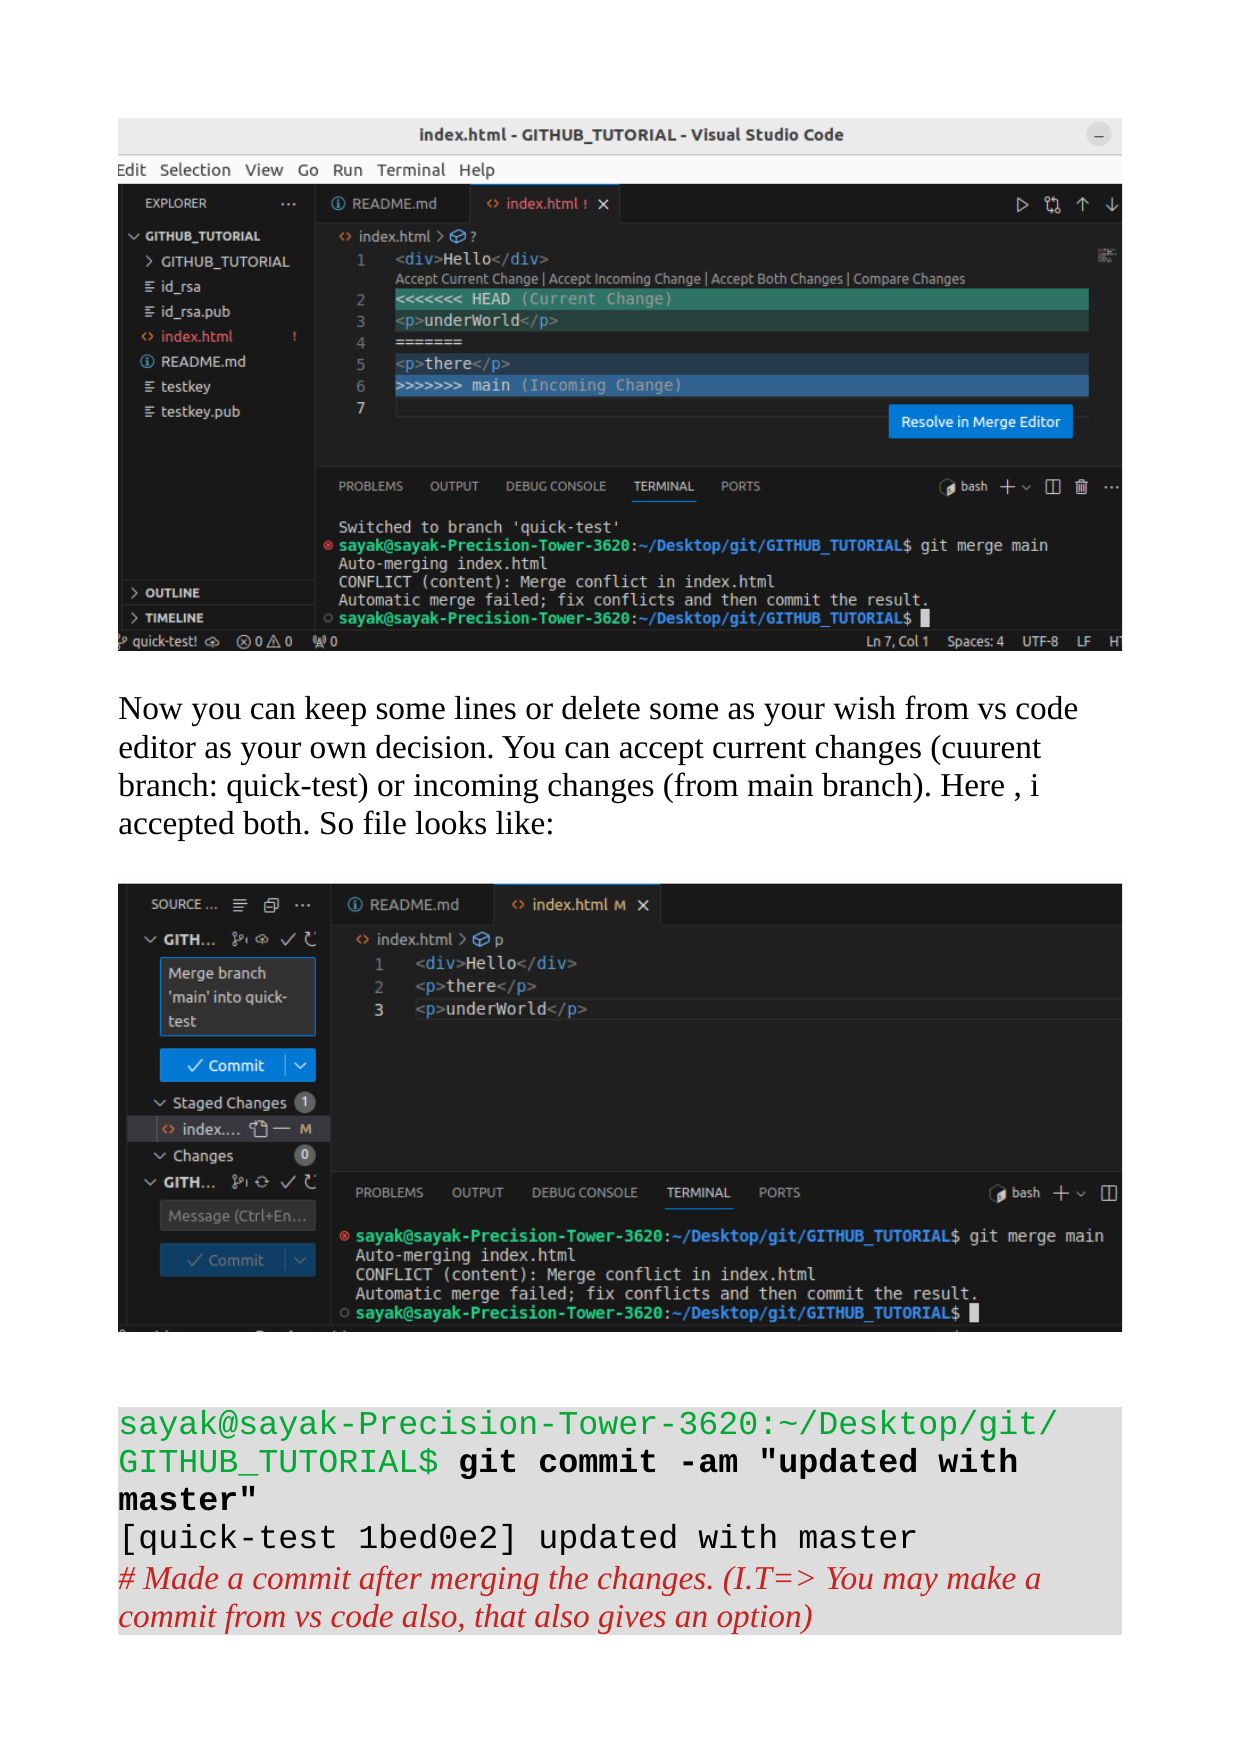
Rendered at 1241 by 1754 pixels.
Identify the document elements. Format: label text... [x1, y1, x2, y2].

text Now you can keep some lines or delete some as your wish from vs code editor as your own decision. You can accept current changes (cuurent branch: quick-test) or incoming changes (from main branch). Here , i accepted both. So file looks like: [118, 688, 1122, 842]
text [quick-test 1bed0e2] updated with master [118, 1520, 1122, 1558]
text sayak@sayak-Precision-Tower-3620:~/Desktop/git/GITHUB_TUTORIAL$ git commit -am "updated with master" [118, 1407, 1122, 1520]
text # Made a commit after merging the changes. (I.T=> You may make a commit from vs code also, that also gives an option) [118, 1558, 1122, 1635]
